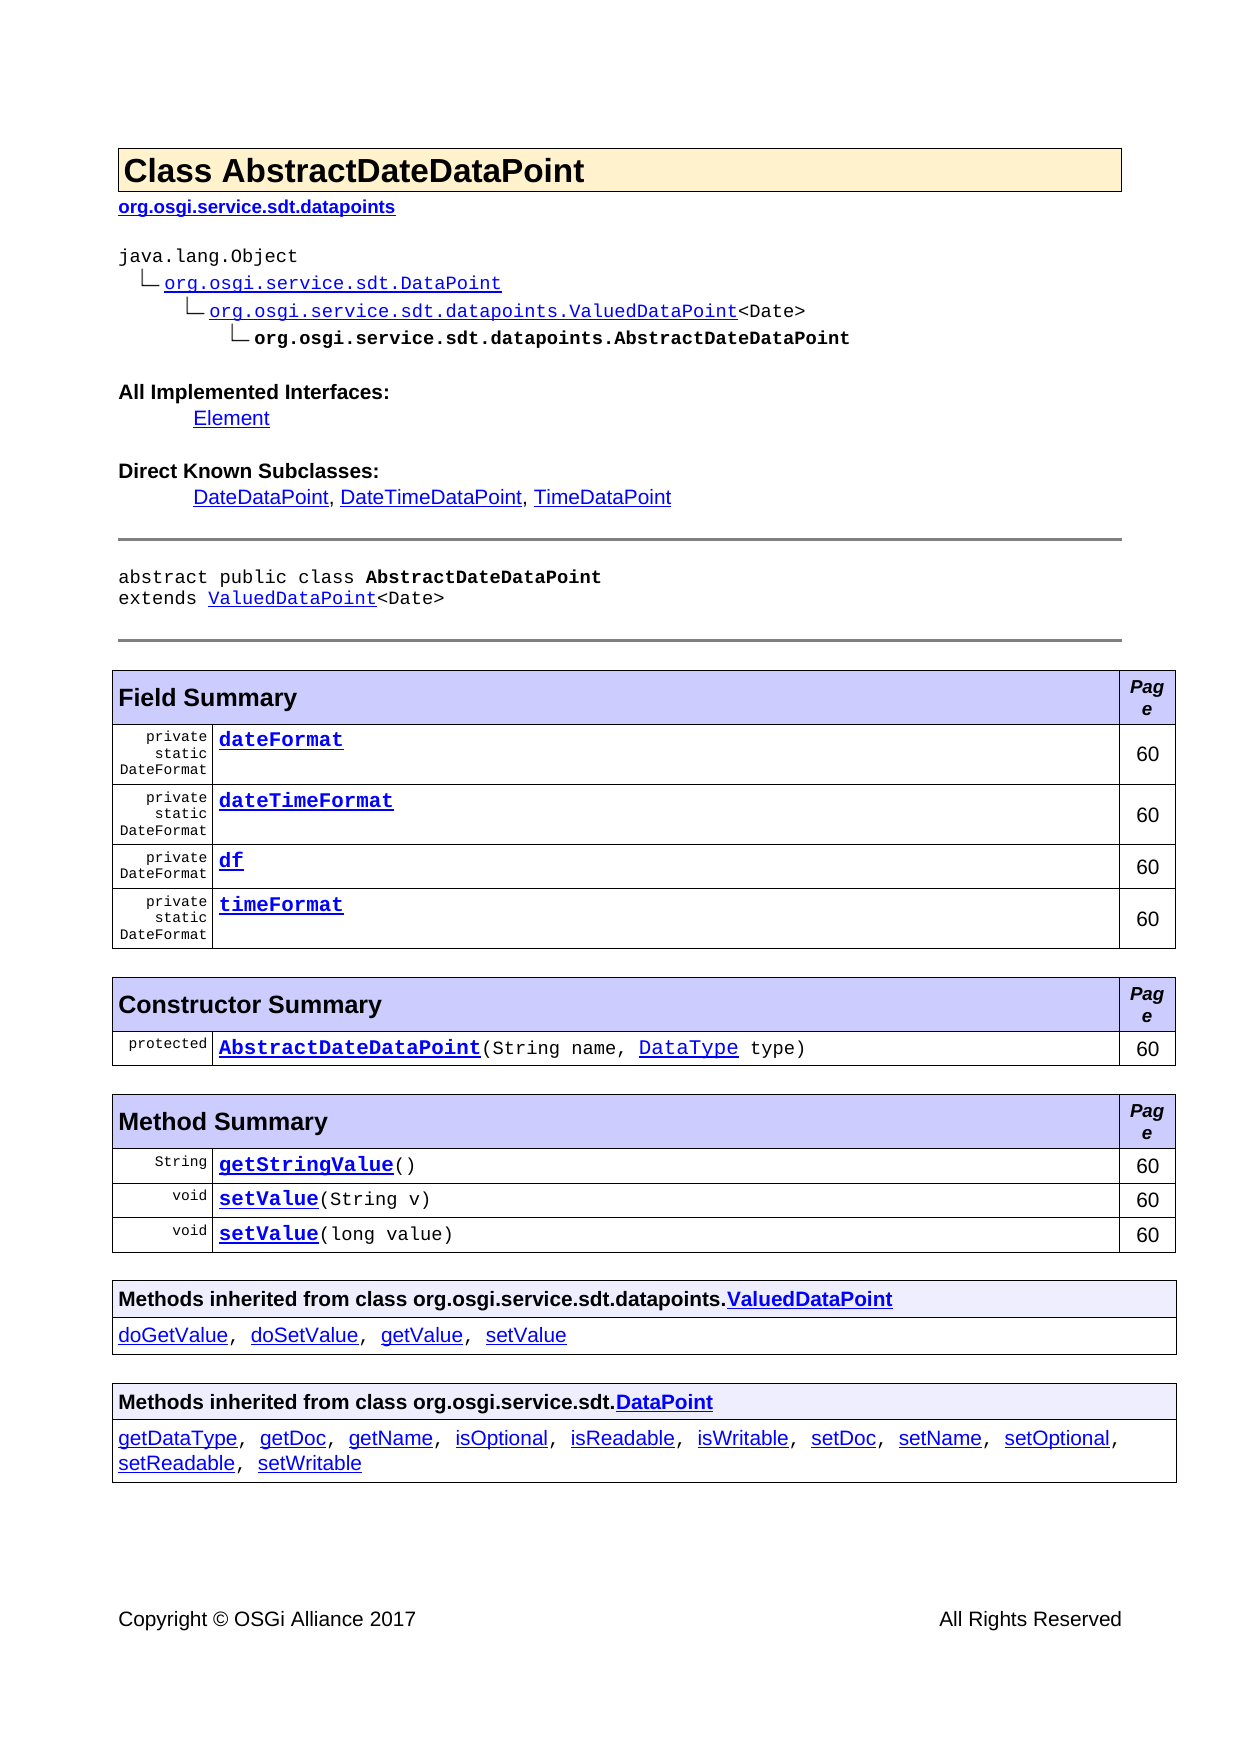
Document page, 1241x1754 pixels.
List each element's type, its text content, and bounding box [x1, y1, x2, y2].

subtitle Direct Known Subclasses: [118, 459, 1122, 483]
table_header Methods inherited from class org.osgi.service.sdt.DataPoint [113, 1384, 1176, 1419]
table_cell void [113, 1218, 212, 1252]
table_header Field Summary [113, 671, 1119, 724]
subtitle Class AbstractDateDataPoint [119, 149, 1121, 191]
picture [140, 267, 164, 290]
table_cell 60 [1120, 889, 1175, 948]
table_cell dateTimeFormat [213, 785, 1119, 844]
text org.osgi.service.sdt.datapoints [118, 196, 1122, 217]
table_cell private static DateFormat [113, 785, 212, 844]
table_cell getDataType, getDoc, getName, isOptional, isReadable, isWritable, setDoc, setName, setOptional, setReadable, setWritable [113, 1420, 1176, 1482]
text abstract public class AbstractDateDataPoint [118, 567, 1122, 589]
table_cell private static DateFormat [113, 889, 212, 948]
table_header Page [1120, 1095, 1175, 1148]
table_header Page [1120, 978, 1175, 1031]
text java.lang.Object [118, 247, 1122, 268]
table_cell dateFormat [213, 725, 1119, 784]
table_cell 60 [1120, 1032, 1175, 1065]
table_header Method Summary [113, 1095, 1119, 1148]
table_cell 60 [1120, 1184, 1175, 1217]
table_cell private DateFormat [113, 845, 212, 888]
table_cell private static DateFormat [113, 725, 212, 784]
table_cell 60 [1120, 1218, 1175, 1252]
table_cell doGetValue, doSetValue, getValue, setValue [113, 1318, 1176, 1354]
table_header Page [1120, 671, 1175, 724]
text extends ValuedDataPoint<Date> [118, 589, 1122, 610]
table_cell String [113, 1149, 212, 1182]
table_header Constructor Summary [113, 978, 1119, 1031]
text org.osgi.service.sdt.DataPoint [118, 268, 1122, 295]
text org.osgi.service.sdt.datapoints.AbstractDateDataPoint [118, 323, 1122, 350]
text DateDataPoint, DateTimeDataPoint, TimeDataPoint [193, 485, 1122, 509]
picture [185, 295, 209, 318]
table_cell 60 [1120, 845, 1175, 888]
table_header Methods inherited from class org.osgi.service.sdt.datapoints.ValuedDataPoint [113, 1281, 1176, 1317]
table_cell df [213, 845, 1119, 888]
table_cell AbstractDateDataPoint(String name, DataType type) [213, 1032, 1119, 1065]
table_cell getStringValue() [213, 1149, 1119, 1182]
picture [230, 322, 254, 345]
subtitle All Implemented Interfaces: [118, 379, 1122, 403]
table_cell timeFormat [213, 889, 1119, 948]
table_cell 60 [1120, 1149, 1175, 1182]
table_cell protected [113, 1032, 212, 1065]
table_cell 60 [1120, 785, 1175, 844]
table_cell setValue(String v) [213, 1184, 1119, 1217]
table_cell void [113, 1184, 212, 1217]
table_cell setValue(long value) [213, 1218, 1119, 1252]
table_cell 60 [1120, 725, 1175, 784]
text org.osgi.service.sdt.datapoints.ValuedDataPoint<Date> [118, 295, 1122, 323]
text Element [193, 406, 1122, 430]
